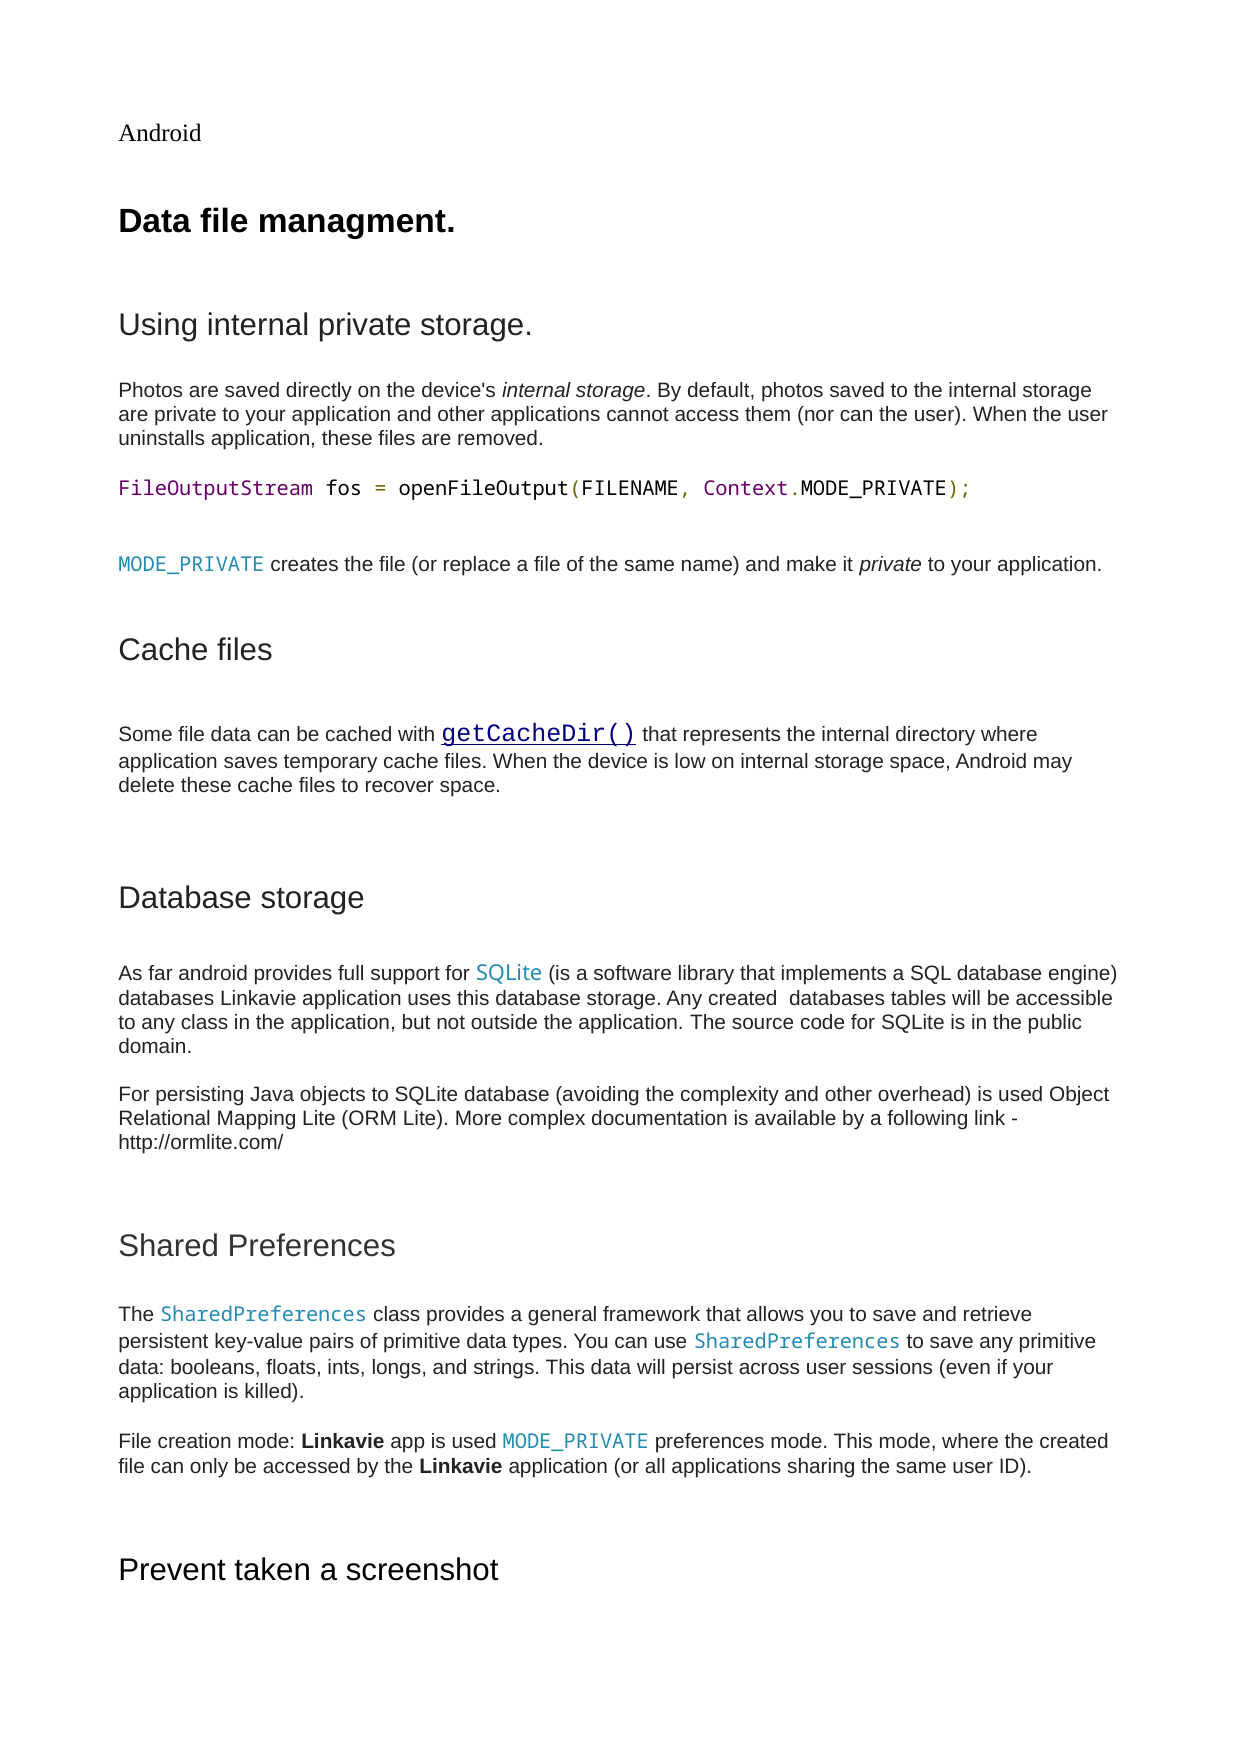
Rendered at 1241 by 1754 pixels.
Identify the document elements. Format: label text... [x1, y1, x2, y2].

text As far android provides full support for SQLite (is a software library that implements a SQL database engine) databases Linkavie application uses this database storage. Any created databases tables will be accessible to any class in the application, but not outside the application. The source code for SQLite is in the public domain. [118, 956, 1122, 1058]
subtitle Data file managment. [118, 201, 1122, 239]
text File creation mode: Linkavie app is used MODE_PRIVATE preferences mode. This mode, where the created file can only be accessed by the Linkavie application (or all applications sharing the same user ID). [118, 1427, 1122, 1478]
text The SharedPreferences class provides a general framework that allows you to save and retrieve persistent key-value pairs of primitive data types. You can use SharedPreferences to save any primitive data: booleans, floats, ints, longs, and strings. This data will persist across user sessions (even if your application is killed). [118, 1299, 1122, 1403]
text For persisting Java objects to SQLite database (avoiding the complexity and other overhead) is used Object Relational Mapping Lite (ORM Lite). More complex documentation is available by a following link - http://ormlite.com/ [118, 1082, 1122, 1154]
text FileOutputStream fos = openFileOutput(FILENAME, Context.MODE_PRIVATE); [118, 474, 1122, 501]
text MODE_PRIVATE creates the file (or replace a file of the same name) and make it private to your application. [118, 549, 1122, 577]
subtitle Using internal private storage. [118, 306, 1122, 341]
text Some file data can be cached with getCacheDir() that represents the internal directory where application saves temporary cache files. When the device is low on internal storage space, Android may delete these cache files to recover space. [118, 721, 1122, 797]
subtitle Database storage [118, 879, 1122, 915]
text Android [118, 118, 1122, 147]
subtitle Shared Preferences [118, 1227, 1122, 1263]
subtitle Cache files [118, 631, 1122, 667]
text Photos are saved directly on the device's internal storage. By default, photos saved to the internal storage are private to your application and other applications cannot access them (nor can the user). When the user uninstalls application, these files are removed. [118, 378, 1122, 450]
subtitle Prevent taken a screenshot [118, 1551, 1122, 1587]
